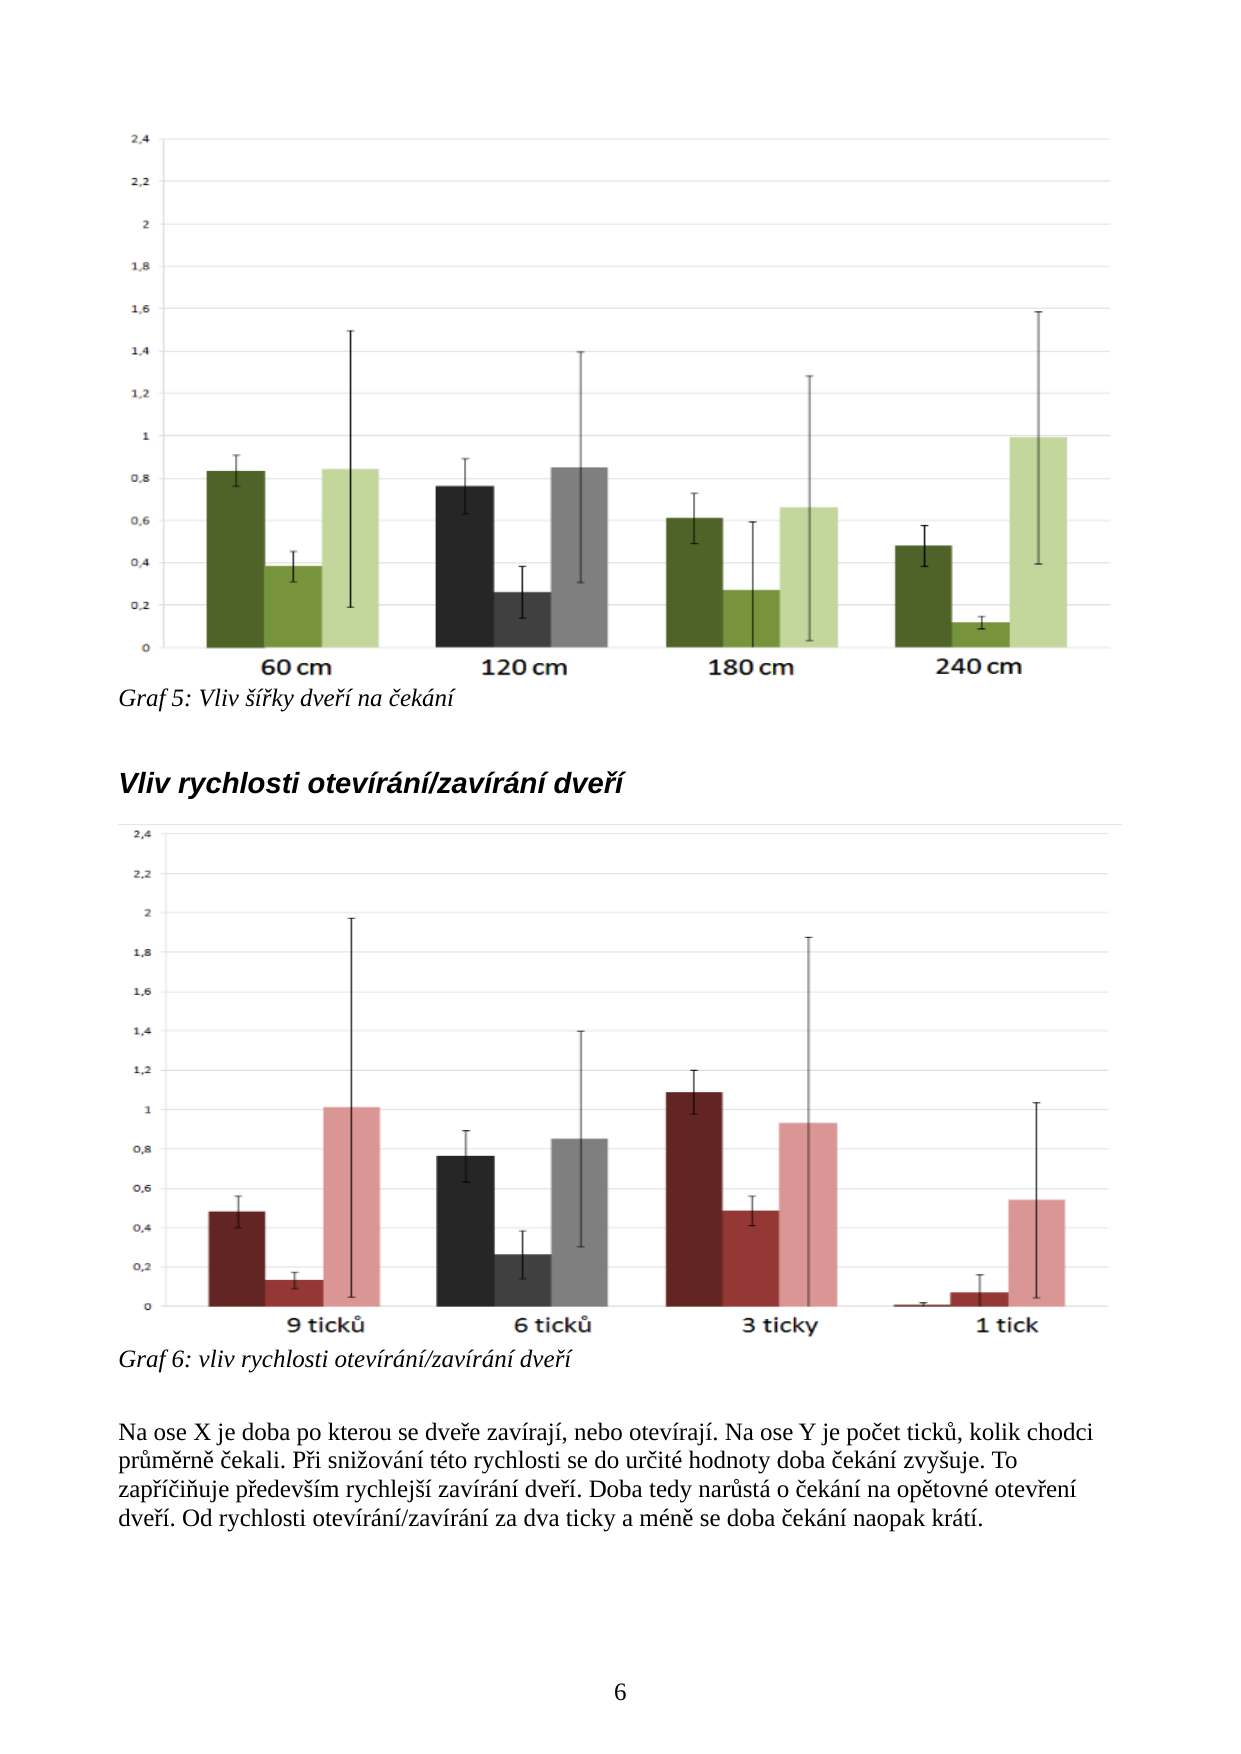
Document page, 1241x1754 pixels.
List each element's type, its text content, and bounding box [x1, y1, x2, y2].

subtitle Vliv rychlosti otevírání/zavírání dveří [118, 766, 1122, 799]
text Na ose X je doba po kterou se dveře zavírají, nebo otevírají. Na ose Y je počet ticků, kolik chodci průměrně čekali. Při snižování této rychlosti se do určité hodnoty doba čekání zvyšuje. To zapříčiňuje především rychlejší zavírání dveří. Doba tedy narůstá o čekání na opětovné otevření dveří. Od rychlosti otevírání/zavírání za dva ticky a méně se doba čekání naopak krátí. [118, 1417, 1122, 1532]
text Graf 5: Vliv šířky dveří na čekání [118, 684, 1122, 712]
text Graf 6: vliv rychlosti otevírání/zavírání dveří [118, 1345, 1122, 1373]
text [118, 118, 1122, 130]
